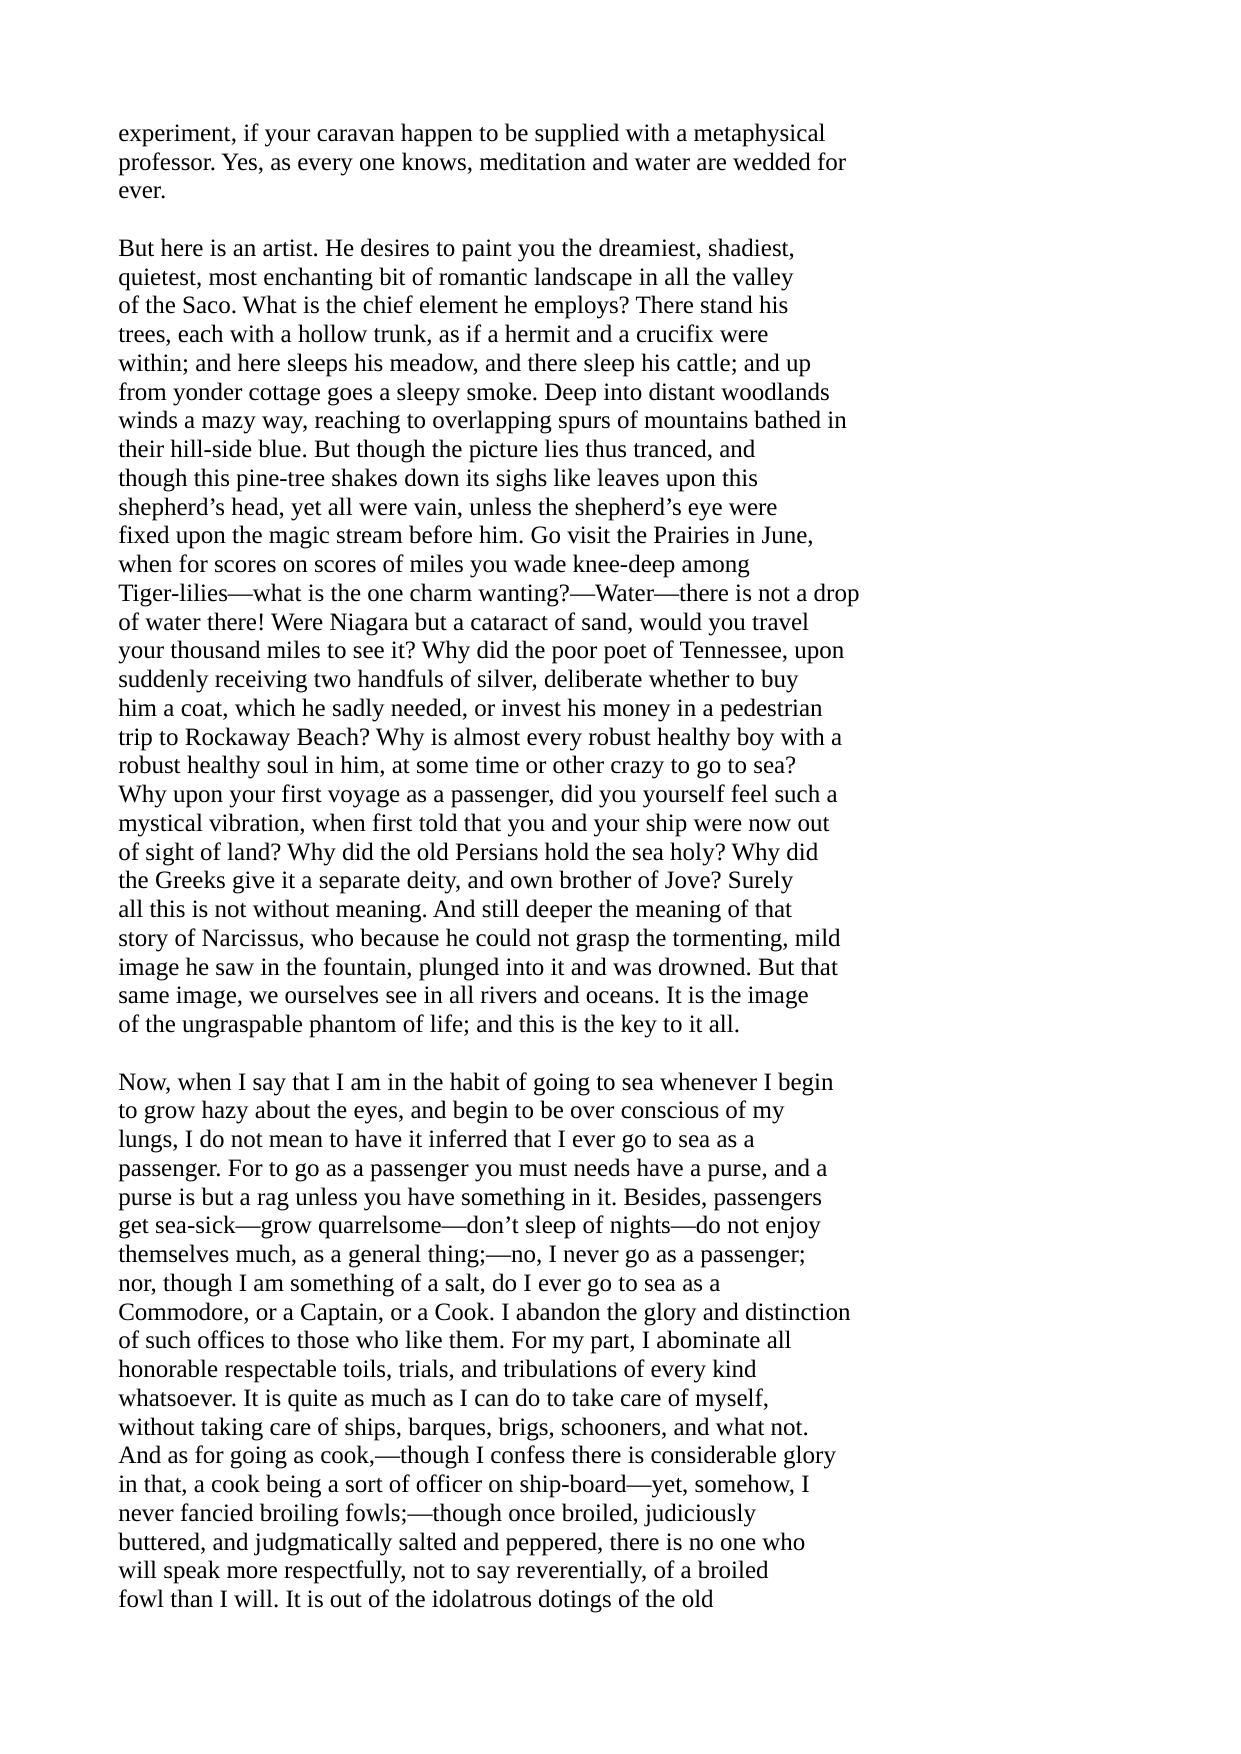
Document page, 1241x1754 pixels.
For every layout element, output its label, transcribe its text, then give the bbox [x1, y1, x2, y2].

text whatsoever. It is quite as much as I can do to take care of myself, [118, 1383, 1122, 1412]
text ever. [118, 176, 1122, 204]
text Commodore, or a Captain, or a Cook. I abandon the glory and distinction [118, 1297, 1122, 1326]
text in that, a cook being a sort of officer on ship-board—yet, somehow, I [118, 1469, 1122, 1498]
text trees, each with a hollow trunk, as if a hermit and a crucifix were [118, 319, 1122, 348]
text of sight of land? Why did the old Persians hold the sea holy? Why did [118, 837, 1122, 866]
text the Greeks give it a separate deity, and own brother of Jove? Surely [118, 866, 1122, 894]
text But here is an artist. He desires to paint you the dreamiest, shadiest, [118, 233, 1122, 262]
text their hill-side blue. But though the picture lies thus tranced, and [118, 434, 1122, 463]
text themselves much, as a general thing;—no, I never go as a passenger; [118, 1239, 1122, 1268]
text will speak more respectfully, not to say reverentially, of a broiled [118, 1556, 1122, 1584]
text all this is not without meaning. And still deeper the meaning of that [118, 894, 1122, 923]
text nor, though I am something of a salt, do I ever go to sea as a [118, 1268, 1122, 1297]
text purse is but a rag unless you have something in it. Besides, passengers [118, 1182, 1122, 1211]
text passenger. For to go as a passenger you must needs have a purse, and a [118, 1153, 1122, 1182]
text professor. Yes, as every one knows, meditation and water are wedded for [118, 147, 1122, 176]
text same image, we ourselves see in all rivers and oceans. It is the image [118, 981, 1122, 1009]
text mystical vibration, when first told that you and your ship were now out [118, 808, 1122, 837]
text of such offices to those who like them. For my part, I abominate all [118, 1326, 1122, 1354]
text suddenly receiving two handfuls of silver, deliberate whether to buy [118, 664, 1122, 693]
text never fancied broiling fowls;—though once broiled, judiciously [118, 1498, 1122, 1527]
text honorable respectable toils, trials, and tribulations of every kind [118, 1354, 1122, 1383]
text within; and here sleeps his meadow, and there sleep his cattle; and up [118, 348, 1122, 377]
text without taking care of ships, barques, brigs, schooners, and what not. [118, 1412, 1122, 1441]
text lungs, I do not mean to have it inferred that I ever go to sea as a [118, 1124, 1122, 1153]
text from yonder cottage goes a sleepy smoke. Deep into distant woodlands [118, 377, 1122, 406]
text And as for going as cook,—though I confess there is considerable glory [118, 1441, 1122, 1469]
text to grow hazy about the eyes, and begin to be over conscious of my [118, 1096, 1122, 1124]
text shepherd’s head, yet all were vain, unless the shepherd’s eye were [118, 492, 1122, 521]
text get sea-sick—grow quarrelsome—don’t sleep of nights—do not enjoy [118, 1211, 1122, 1239]
text Tiger-lilies—what is the one charm wanting?—Water—there is not a drop [118, 578, 1122, 607]
text of the Saco. What is the chief element he employs? There stand his [118, 291, 1122, 319]
text of the ungraspable phantom of life; and this is the key to it all. [118, 1009, 1122, 1038]
text fowl than I will. It is out of the idolatrous dotings of the old [118, 1584, 1122, 1613]
text though this pine-tree shakes down its sighs like leaves upon this [118, 463, 1122, 492]
text him a coat, which he sadly needed, or invest his money in a pedestrian [118, 693, 1122, 722]
text your thousand miles to see it? Why did the poor poet of Tennessee, upon [118, 636, 1122, 664]
text Why upon your first voyage as a passenger, did you yourself feel such a [118, 779, 1122, 808]
text quietest, most enchanting bit of romantic landscape in all the valley [118, 262, 1122, 291]
text robust healthy soul in him, at some time or other crazy to go to sea? [118, 751, 1122, 779]
text fixed upon the magic stream before him. Go visit the Prairies in June, [118, 521, 1122, 549]
text trip to Rockaway Beach? Why is almost every robust healthy boy with a [118, 722, 1122, 751]
text Now, when I say that I am in the habit of going to sea whenever I begin [118, 1067, 1122, 1096]
text buttered, and judgmatically salted and peppered, there is no one who [118, 1527, 1122, 1556]
text of water there! Were Niagara but a cataract of sand, would you travel [118, 607, 1122, 636]
text experiment, if your caravan happen to be supplied with a metaphysical [118, 118, 1122, 147]
text winds a mazy way, reaching to overlapping spurs of mountains bathed in [118, 406, 1122, 434]
text story of Narcissus, who because he could not grasp the tormenting, mild [118, 923, 1122, 952]
text image he saw in the fountain, plunged into it and was drowned. But that [118, 952, 1122, 981]
text when for scores on scores of miles you wade knee-deep among [118, 549, 1122, 578]
